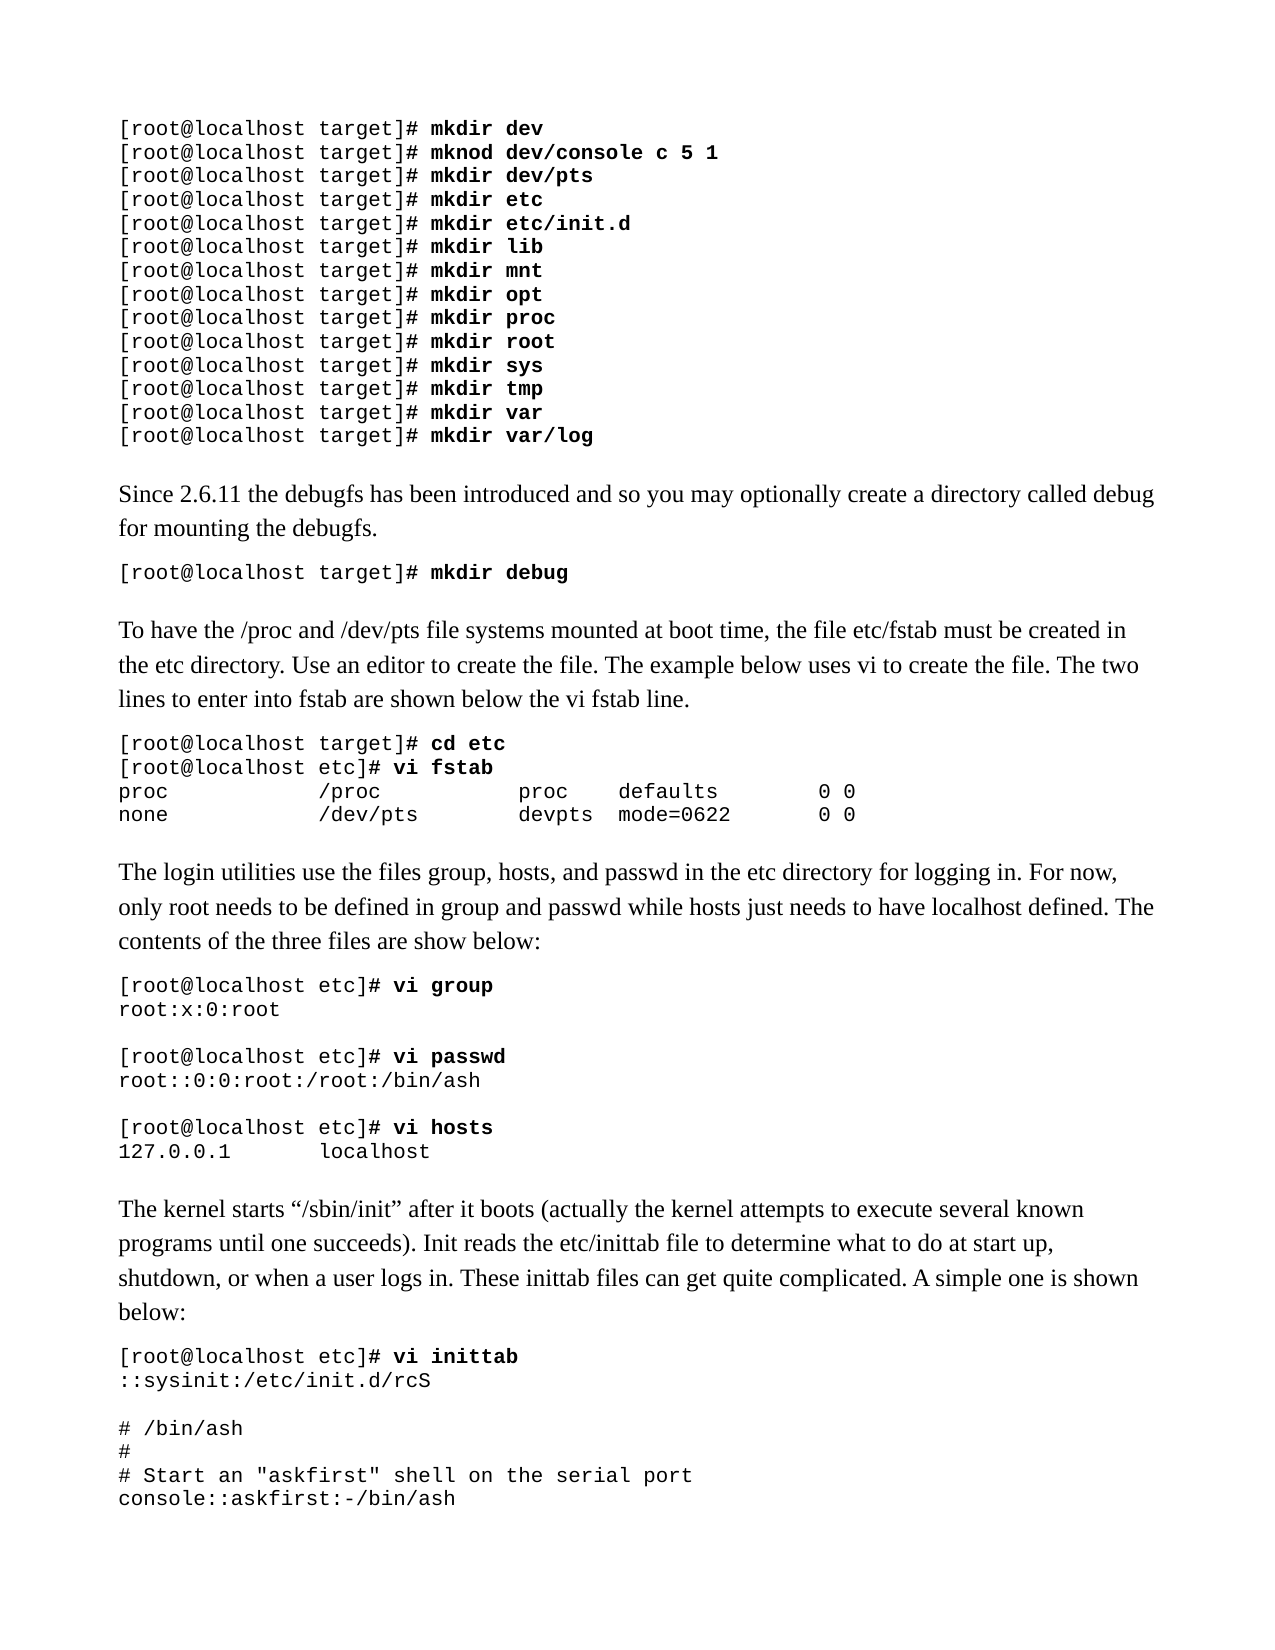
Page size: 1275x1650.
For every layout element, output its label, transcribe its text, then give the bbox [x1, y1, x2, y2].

text # Start an "askfirst" shell on the serial port [118, 1465, 1157, 1488]
text To have the /proc and /dev/pts file systems mounted at boot time, the file etc/fstab must be created in the etc directory. Use an editor to create the file. The example below uses vi to create the file. The two lines to enter into fstab are shown below the vi fstab line. [118, 615, 1157, 713]
text root:x:0:root [118, 999, 1157, 1023]
text [root@localhost target]# cd etc [118, 733, 1157, 757]
text [root@localhost etc]# vi passwd [118, 1046, 1157, 1070]
text The kernel starts “/sbin/init” after it boots (actually the kernel attempts to execute several known programs until one succeeds). Init reads the etc/inittab file to determine what to do at start up, shutdown, or when a user logs in. These inittab files can get quite complicated. A simple one is shown below: [118, 1194, 1157, 1326]
text # /bin/ash [118, 1417, 1157, 1441]
text [root@localhost target]# mkdir proc [118, 307, 1157, 331]
text 127.0.0.1 localhost [118, 1141, 1157, 1164]
text [root@localhost etc]# vi hosts [118, 1117, 1157, 1141]
text [root@localhost target]# mkdir opt [118, 284, 1157, 307]
text [root@localhost target]# mkdir sys [118, 354, 1157, 378]
text [root@localhost etc]# vi group [118, 975, 1157, 999]
text [root@localhost etc]# vi fstab [118, 757, 1157, 781]
text root::0:0:root:/root:/bin/ash [118, 1070, 1157, 1094]
text [root@localhost target]# mkdir tmp [118, 378, 1157, 402]
text # [118, 1441, 1157, 1465]
text The login utilities use the files group, hosts, and passwd in the etc directory for logging in. For now, only root needs to be defined in group and passwd while hosts just needs to have localhost defined. The contents of the three files are show below: [118, 857, 1157, 955]
text proc /proc proc defaults 0 0 [118, 781, 1157, 804]
text [root@localhost etc]# vi inittab [118, 1347, 1157, 1370]
text [root@localhost target]# mkdir var [118, 402, 1157, 426]
text console::askfirst:-/bin/ash [118, 1488, 1157, 1512]
text [root@localhost target]# mkdir root [118, 331, 1157, 354]
text [root@localhost target]# mkdir lib [118, 236, 1157, 260]
text none /dev/pts devpts mode=0622 0 0 [118, 804, 1157, 828]
text ::sysinit:/etc/init.d/rcS [118, 1370, 1157, 1394]
text [root@localhost target]# mkdir etc/init.d [118, 213, 1157, 236]
text [root@localhost target]# mkdir var/log [118, 426, 1157, 449]
text [root@localhost target]# mkdir mnt [118, 260, 1157, 284]
text [root@localhost target]# mkdir debug [118, 562, 1157, 586]
text [root@localhost target]# mkdir etc [118, 189, 1157, 213]
text [root@localhost target]# mkdir dev/pts [118, 165, 1157, 189]
text Since 2.6.11 the debugfs has been introduced and so you may optionally create a directory called debug for mounting the debugfs. [118, 479, 1157, 542]
text [root@localhost target]# mkdir dev [118, 118, 1157, 142]
text [root@localhost target]# mknod dev/console c 5 1 [118, 142, 1157, 165]
